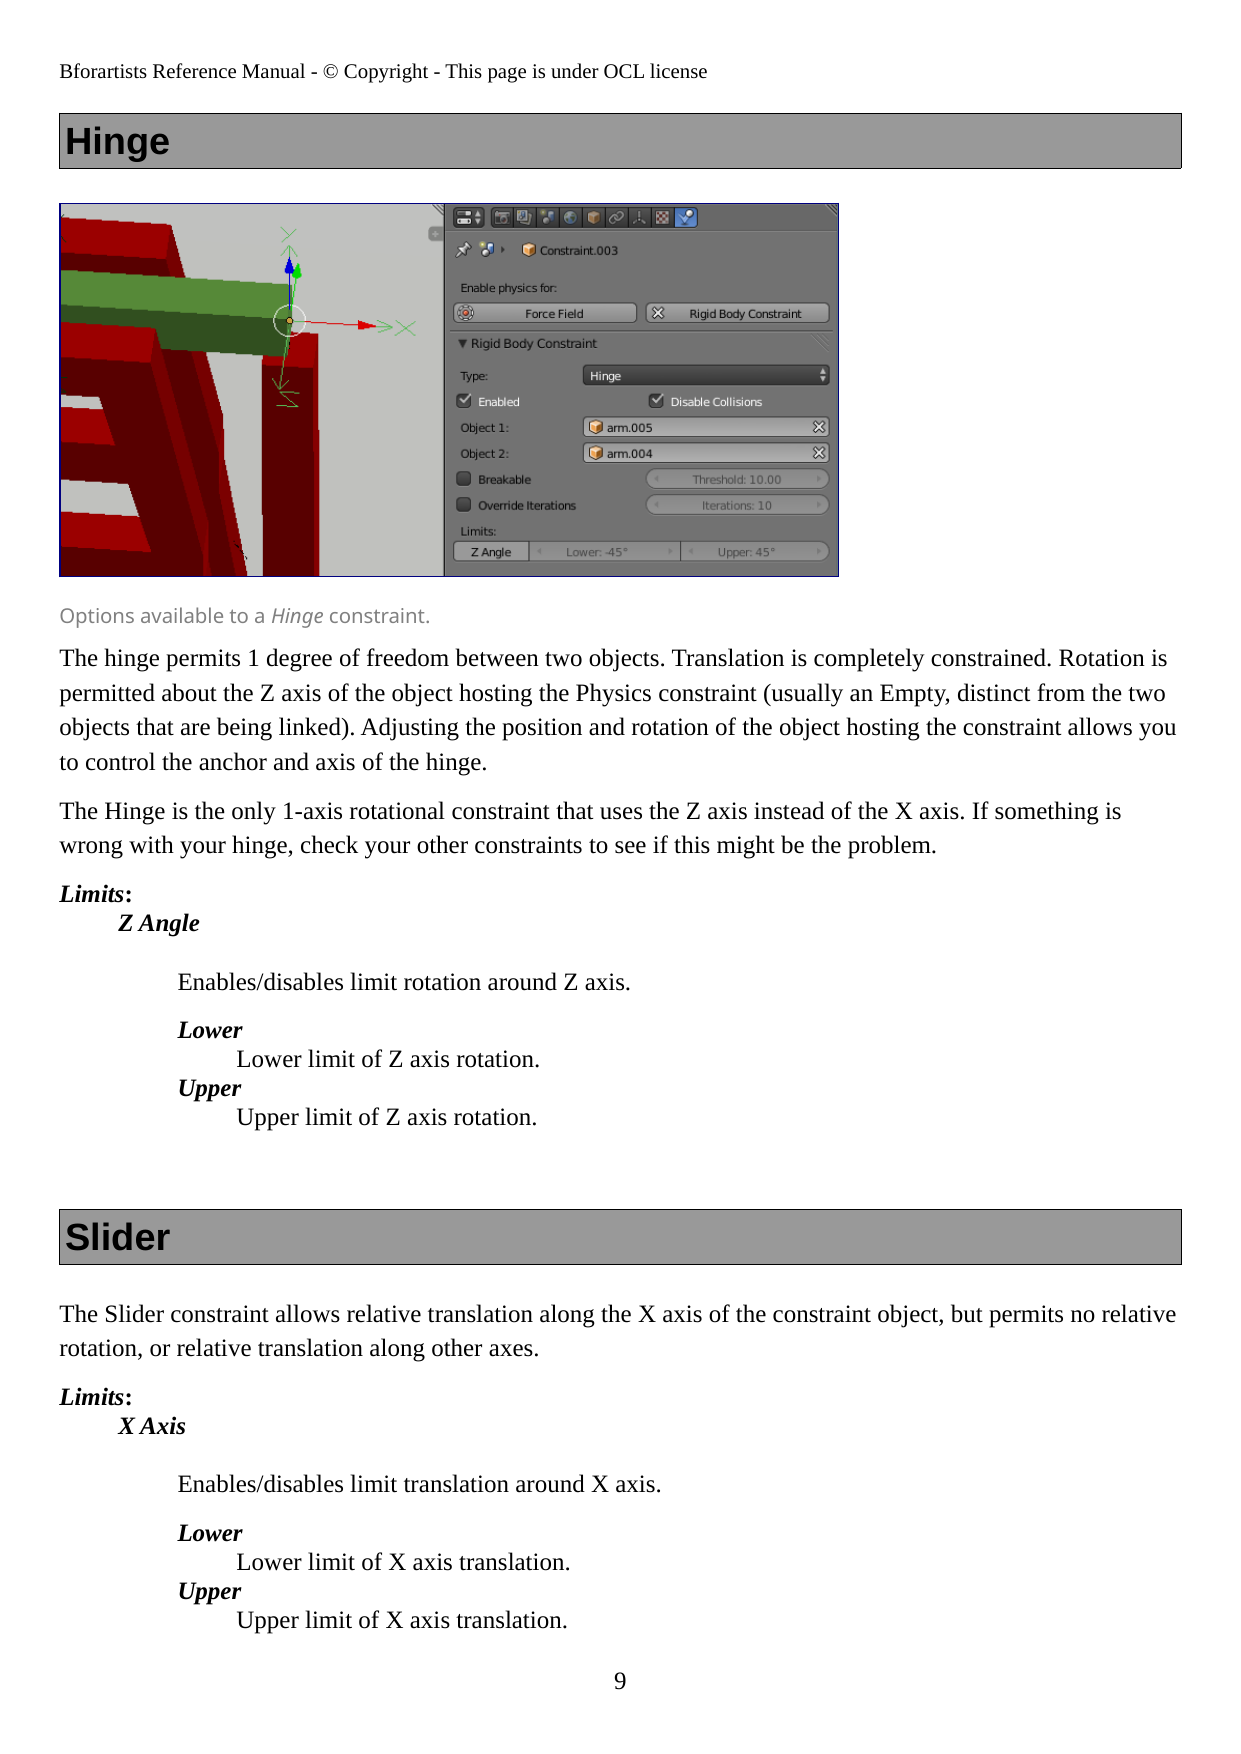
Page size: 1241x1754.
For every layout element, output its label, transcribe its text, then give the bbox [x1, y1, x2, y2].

subtitle X Axis [118, 1411, 1181, 1440]
subtitle Z Angle [118, 908, 1181, 937]
picture [61, 204, 838, 576]
text Enables/disables limit translation around X axis. [177, 1469, 1181, 1498]
subtitle Upper [177, 1576, 1181, 1605]
text The Slider constraint allows relative translation along the X axis of the constraint object, but permits no relative rotation, or relative translation along other axes. [59, 1299, 1181, 1362]
subtitle Lower [177, 1016, 1181, 1044]
subtitle Lower [177, 1518, 1181, 1547]
subtitle Limits: [59, 1382, 1181, 1411]
table_header Hinge [60, 114, 1181, 168]
text The hinge permits 1 degree of freedom between two objects. Translation is completely constrained. Rotation is permitted about the Z axis of the object hosting the Physics constraint (usually an Empty, distinct from the two objects that are being linked). Adjusting the position and rotation of the object hosting the constraint allows you to control the anchor and axis of the hinge. [59, 643, 1181, 776]
subtitle Limits: [59, 879, 1181, 908]
table_header Slider [60, 1210, 1181, 1264]
list Upper limit of Z axis rotation. [236, 1102, 1181, 1131]
text The Hinge is the only 1-axis rotational constraint that uses the Z axis instead of the X axis. If something is wrong with your hinge, check your other constraints to see if this might be the problem. [59, 796, 1181, 859]
text Enables/disables limit rotation around Z axis. [177, 967, 1181, 995]
list Upper limit of X axis translation. [236, 1605, 1181, 1633]
subtitle Upper [177, 1073, 1181, 1102]
text Options available to a Hinge constraint. [59, 598, 1181, 629]
list Lower limit of X axis translation. [236, 1547, 1181, 1576]
list Lower limit of Z axis rotation. [236, 1044, 1181, 1073]
